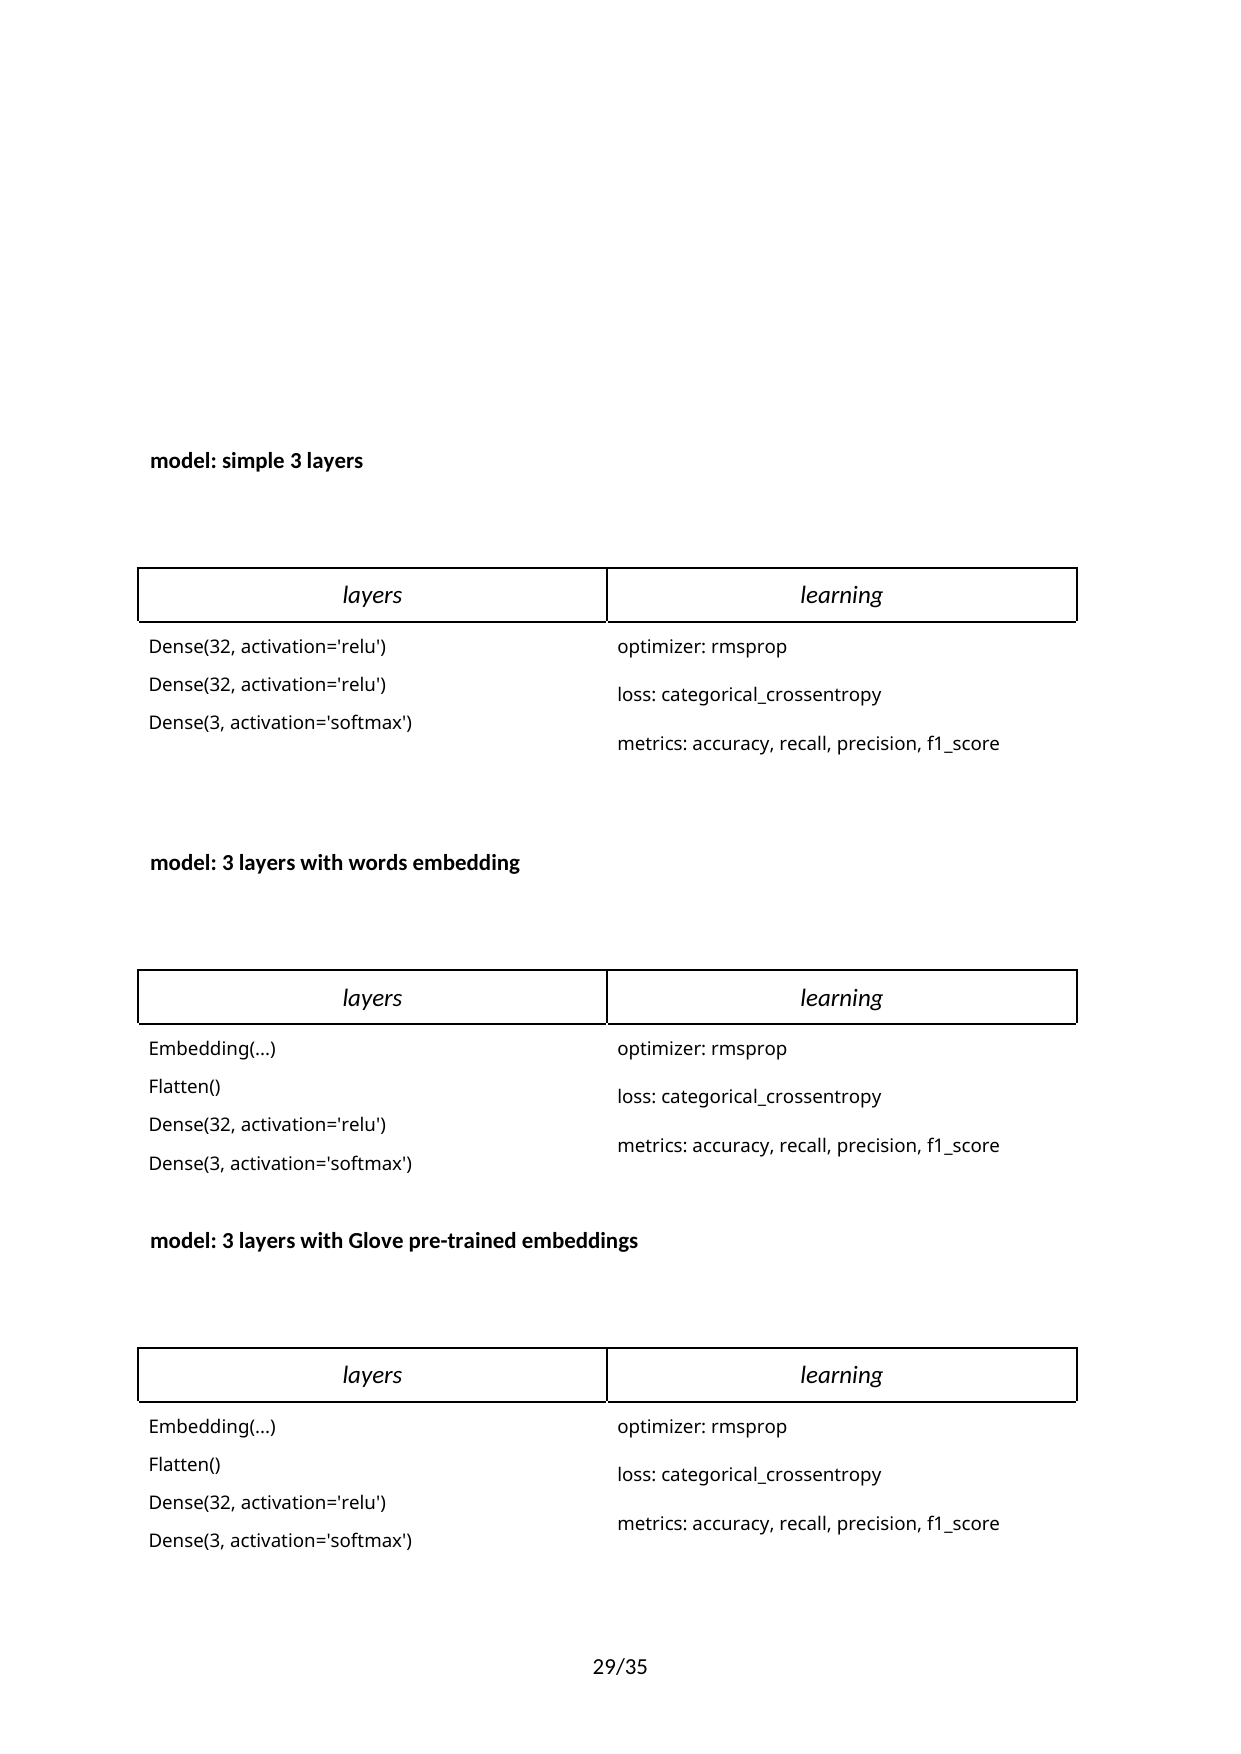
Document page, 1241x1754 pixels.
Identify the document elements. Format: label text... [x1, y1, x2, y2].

table_header layers [139, 971, 606, 1023]
table_header layers [139, 569, 606, 621]
table_header learning [608, 1349, 1076, 1401]
subtitle model: 3 layers with words embedding [150, 848, 1090, 876]
table_cell metrics: accuracy, recall, precision, f1_score [608, 1122, 1076, 1224]
table_cell Dense(32, activation='relu') Dense(32, activation='relu') Dense(3, activation='softmax') [139, 623, 606, 784]
table_cell loss: categorical_crossentropy [608, 1451, 1076, 1497]
table_header layers [139, 1349, 606, 1401]
table_header learning [608, 971, 1076, 1023]
table_cell metrics: accuracy, recall, precision, f1_score [608, 720, 1076, 784]
table_cell Embedding(...) Flatten() Dense(32, activation='relu') Dense(3, activation='softmax') [139, 1025, 606, 1224]
table_cell optimizer: rmsprop [608, 1403, 1076, 1449]
table_cell loss: categorical_crossentropy [608, 671, 1076, 717]
table_cell Embedding(...) Flatten() Dense(32, activation='relu') Dense(3, activation='softmax') [139, 1403, 606, 1564]
subtitle model: 3 layers with Glove pre-trained embeddings [150, 1226, 1090, 1254]
subtitle model: simple 3 layers [150, 446, 1090, 474]
table_cell loss: categorical_crossentropy [608, 1073, 1076, 1119]
table_header learning [608, 569, 1076, 621]
table_cell optimizer: rmsprop [608, 623, 1076, 669]
table_cell optimizer: rmsprop [608, 1025, 1076, 1071]
table_cell metrics: accuracy, recall, precision, f1_score [608, 1500, 1076, 1564]
